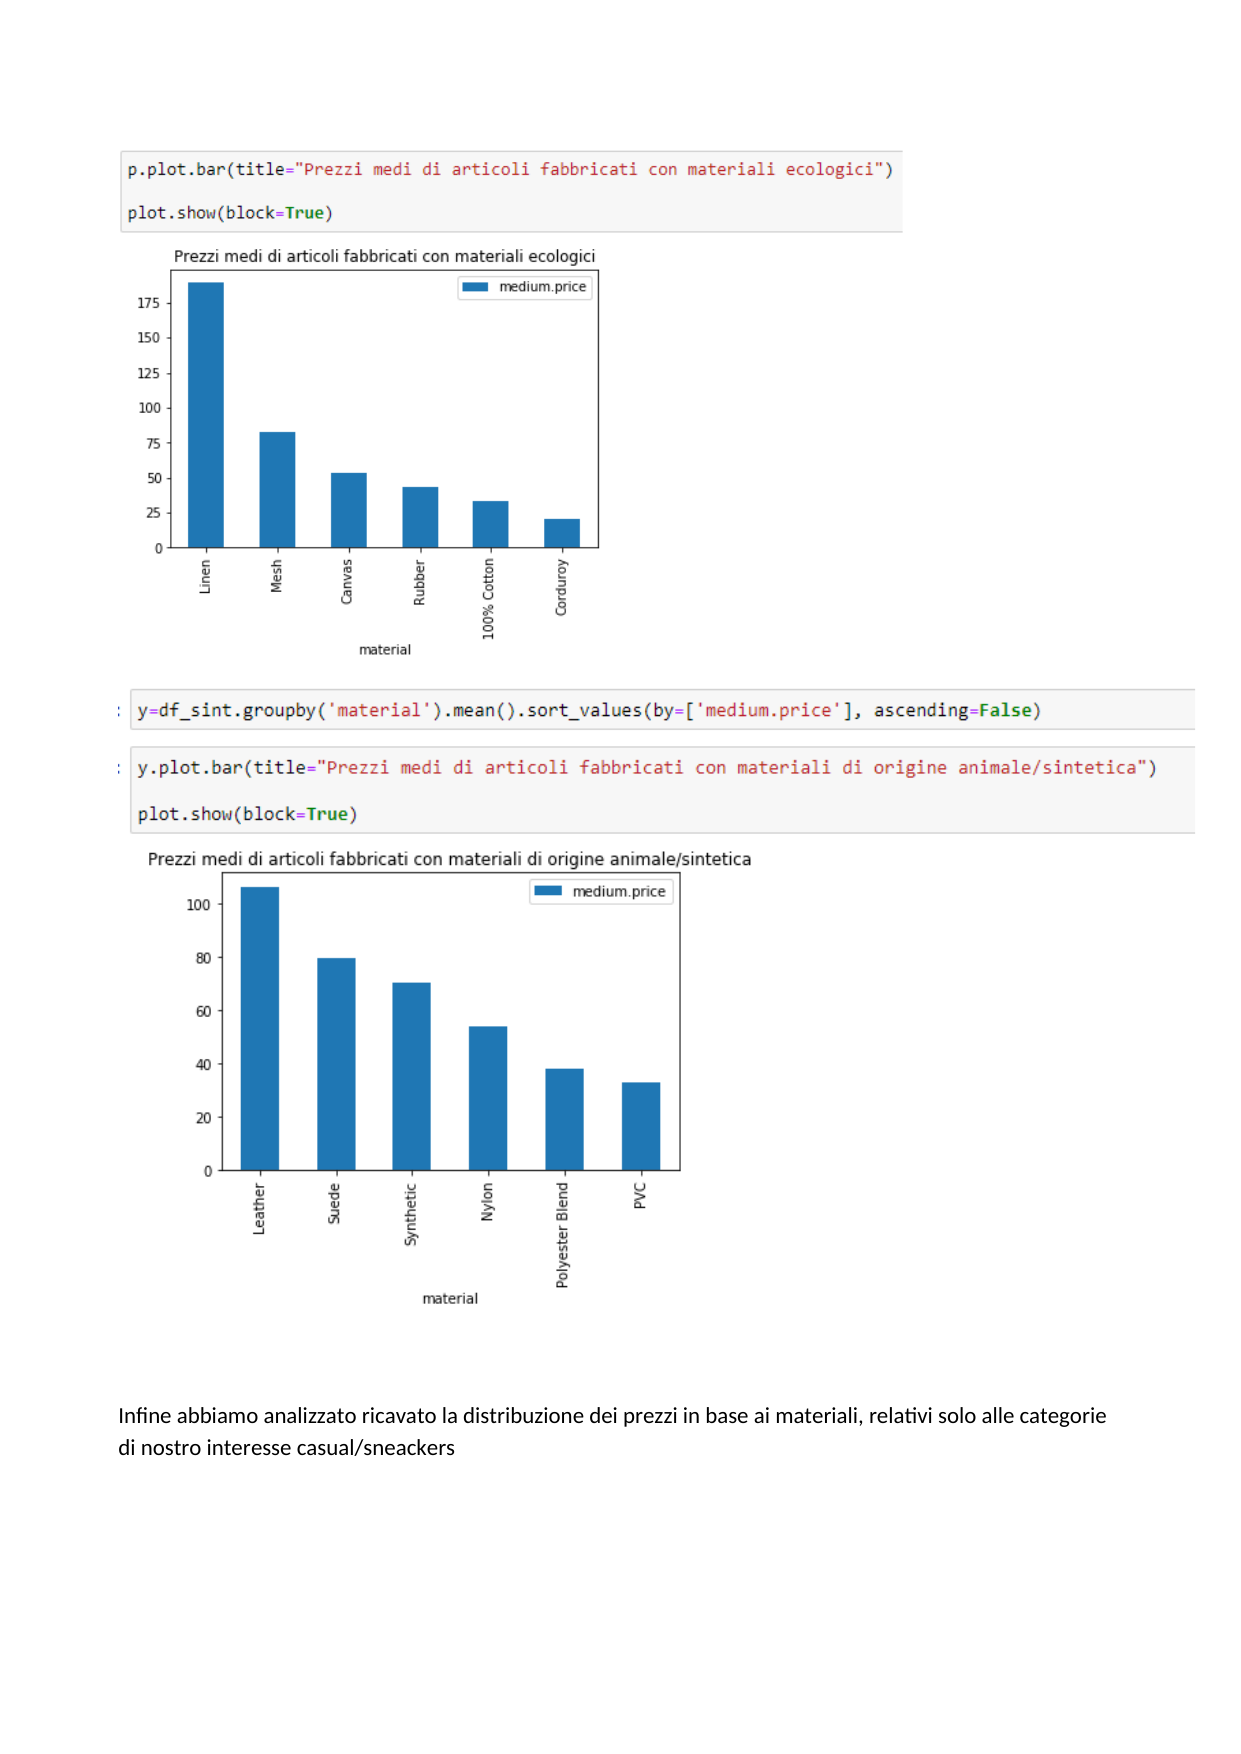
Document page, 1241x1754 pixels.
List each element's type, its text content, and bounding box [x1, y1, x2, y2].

text Infine abbiamo analizzato ricavato la distribuzione dei prezzi in base ai materiali, relativi solo alle categorie di nostro interesse casual/sneackers [118, 1401, 1122, 1461]
picture [118, 685, 1196, 1323]
picture [118, 147, 903, 661]
